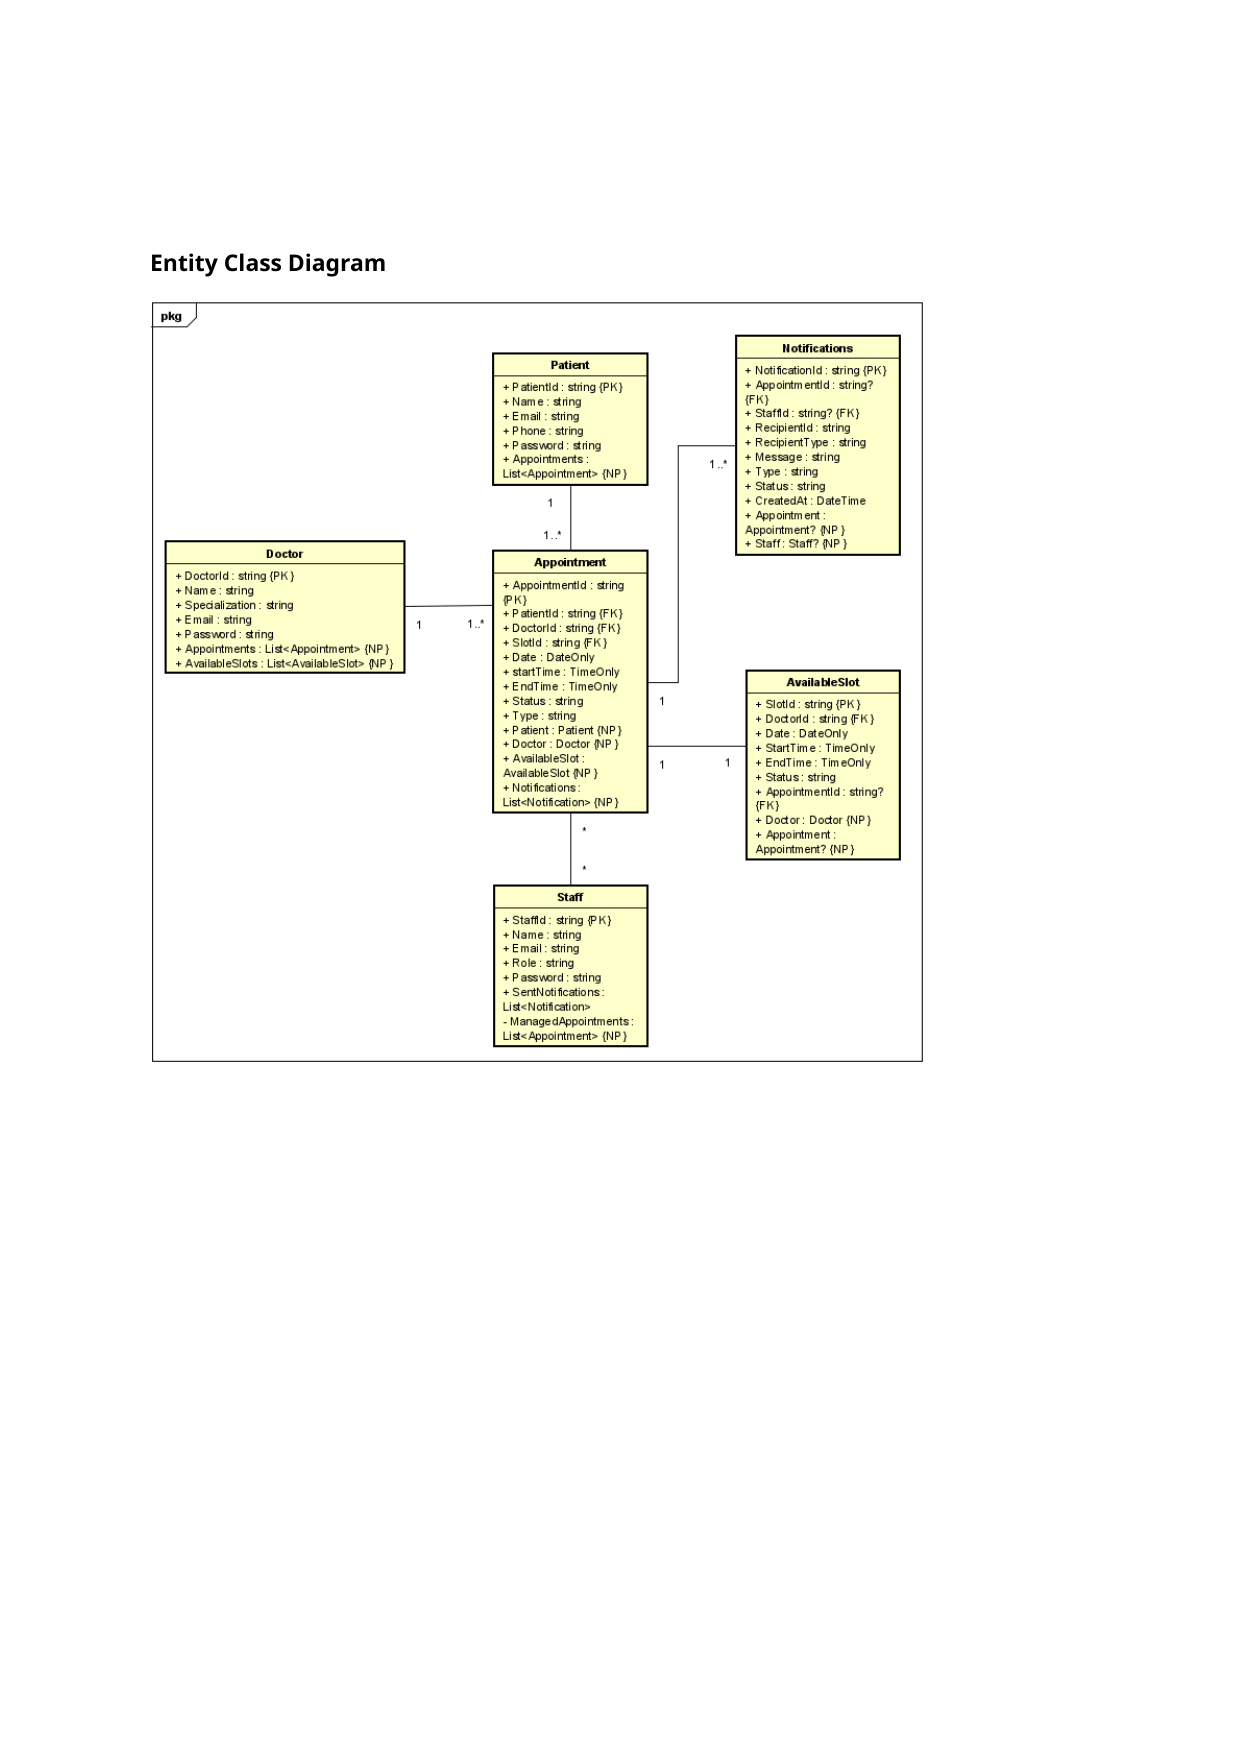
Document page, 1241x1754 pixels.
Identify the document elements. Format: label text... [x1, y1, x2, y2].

text Entity Class Diagram [150, 246, 1090, 278]
